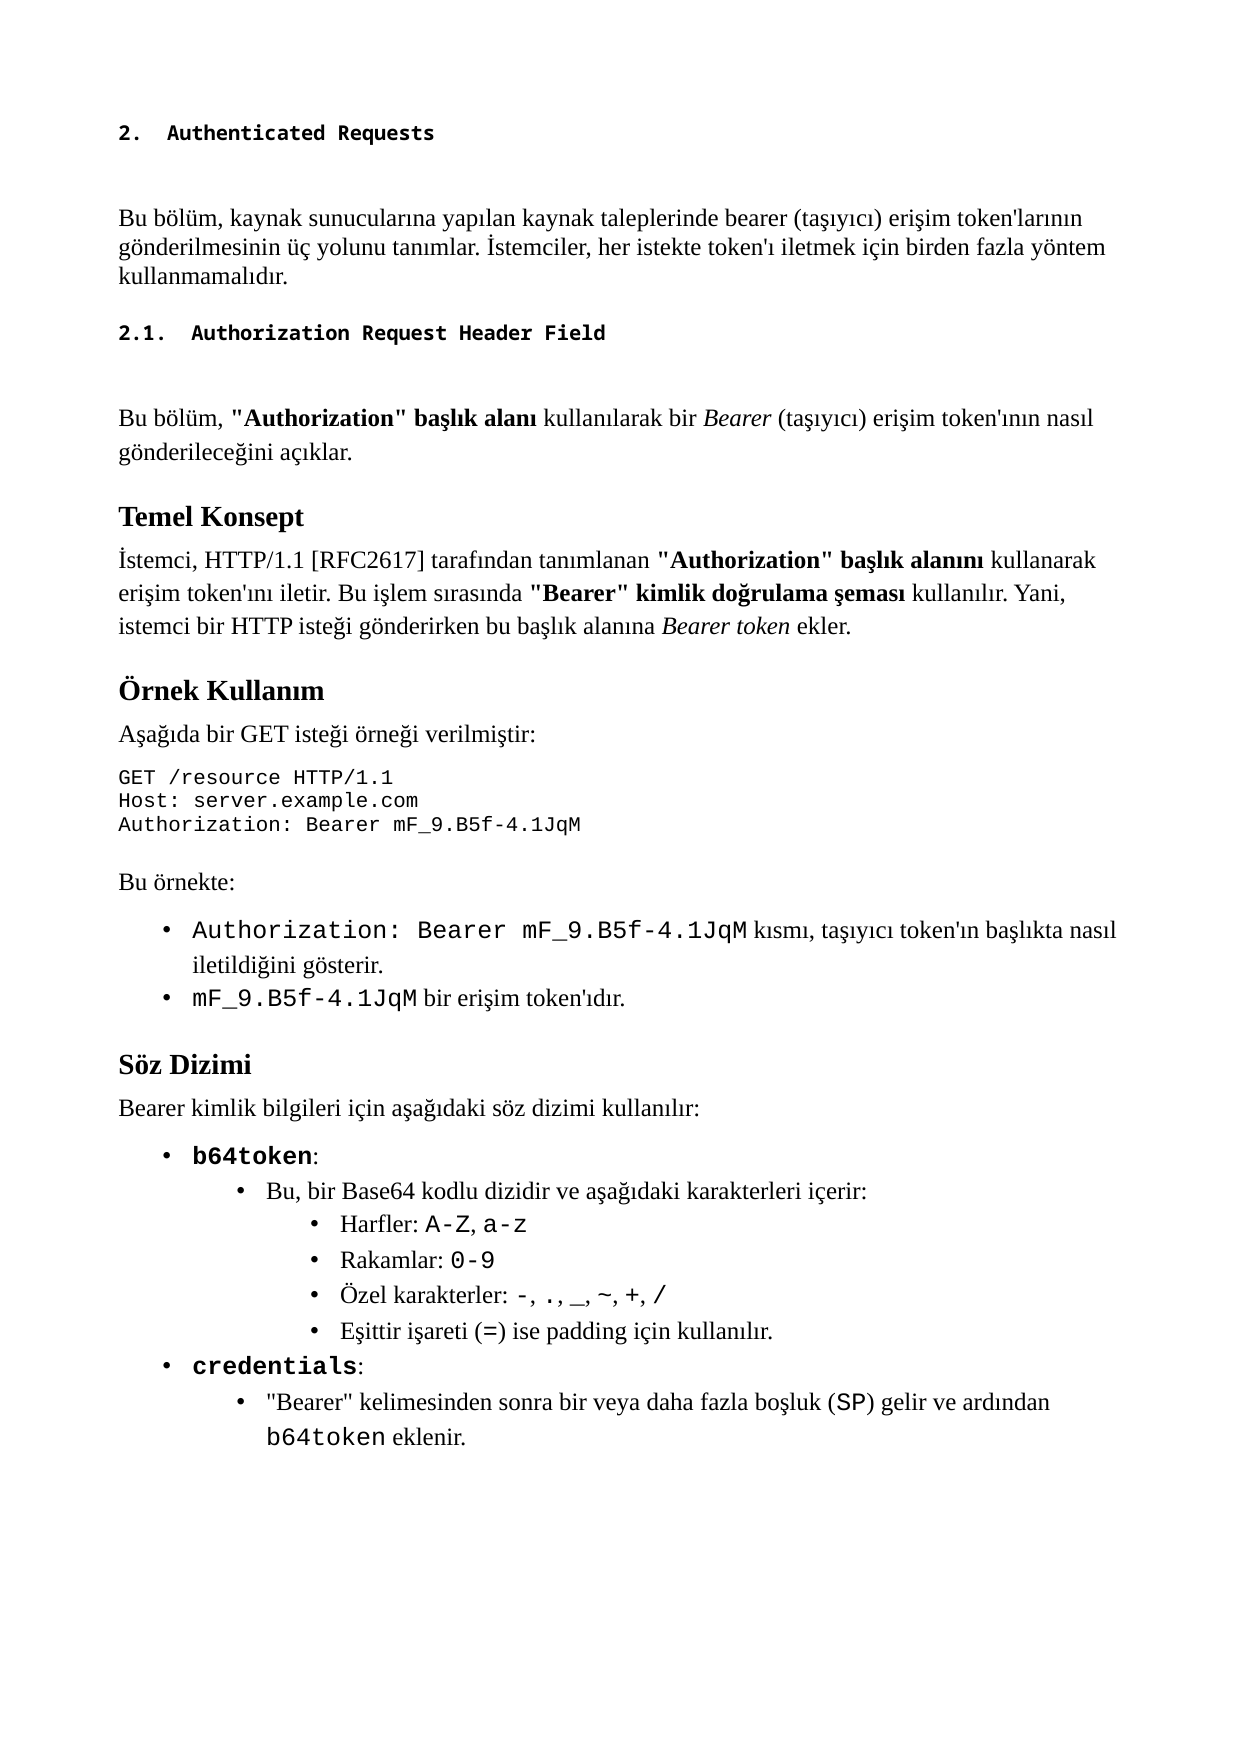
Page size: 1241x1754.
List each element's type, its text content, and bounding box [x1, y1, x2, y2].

text 2.1. Authorization Request Header Field [118, 318, 1122, 346]
list credentials: [162, 1351, 1122, 1382]
text Bearer kimlik bilgileri için aşağıdaki söz dizimi kullanılır: [118, 1093, 1122, 1122]
text GET /resource HTTP/1.1 [118, 767, 1122, 790]
list b64token: [162, 1141, 1122, 1172]
subtitle Söz Dizimi [118, 1047, 1122, 1081]
subtitle Örnek Kullanım [118, 673, 1122, 707]
list Özel karakterler: -, ., _, ~, +, / [310, 1280, 1122, 1311]
list Eşittir işareti (=) ise padding için kullanılır. [310, 1316, 1122, 1347]
list Rakamlar: 0-9 [310, 1245, 1122, 1276]
text 2. Authenticated Requests [118, 118, 1122, 146]
subtitle Temel Konsept [118, 499, 1122, 532]
list mF_9.B5f-4.1JqM bir erişim token'ıdır. [162, 983, 1122, 1014]
text Bu bölüm, kaynak sunucularına yapılan kaynak taleplerinde bearer (taşıyıcı) erişim token'larının gönderilmesinin üç yolunu tanımlar. İstemciler, her istekte token'ı iletmek için birden fazla yöntem kullanmamalıdır. [118, 203, 1122, 289]
text Aşağıda bir GET isteği örneği verilmiştir: [118, 719, 1122, 748]
text Bu örnekte: [118, 867, 1122, 896]
list Authorization: Bearer mF_9.B5f-4.1JqM kısmı, taşıyıcı token'ın başlıkta nasıl iletildiğini gösterir. [162, 915, 1122, 978]
list "Bearer" kelimesinden sonra bir veya daha fazla boşluk (SP) gelir ve ardından b64token eklenir. [236, 1387, 1122, 1452]
text Host: server.example.com [118, 790, 1122, 814]
list Bu, bir Base64 kodlu dizidir ve aşağıdaki karakterleri içerir: [236, 1176, 1122, 1205]
text Authorization: Bearer mF_9.B5f-4.1JqM [118, 814, 1122, 838]
text Bu bölüm, "Authorization" başlık alanı kullanılarak bir Bearer (taşıyıcı) erişim token'ının nasıl gönderileceğini açıklar. [118, 403, 1122, 465]
list Harfler: A-Z, a-z [310, 1209, 1122, 1240]
text İstemci, HTTP/1.1 [RFC2617] tarafından tanımlanan "Authorization" başlık alanını kullanarak erişim token'ını iletir. Bu işlem sırasında "Bearer" kimlik doğrulama şeması kullanılır. Yani, istemci bir HTTP isteği gönderirken bu başlık alanına Bearer token ekler. [118, 545, 1122, 639]
